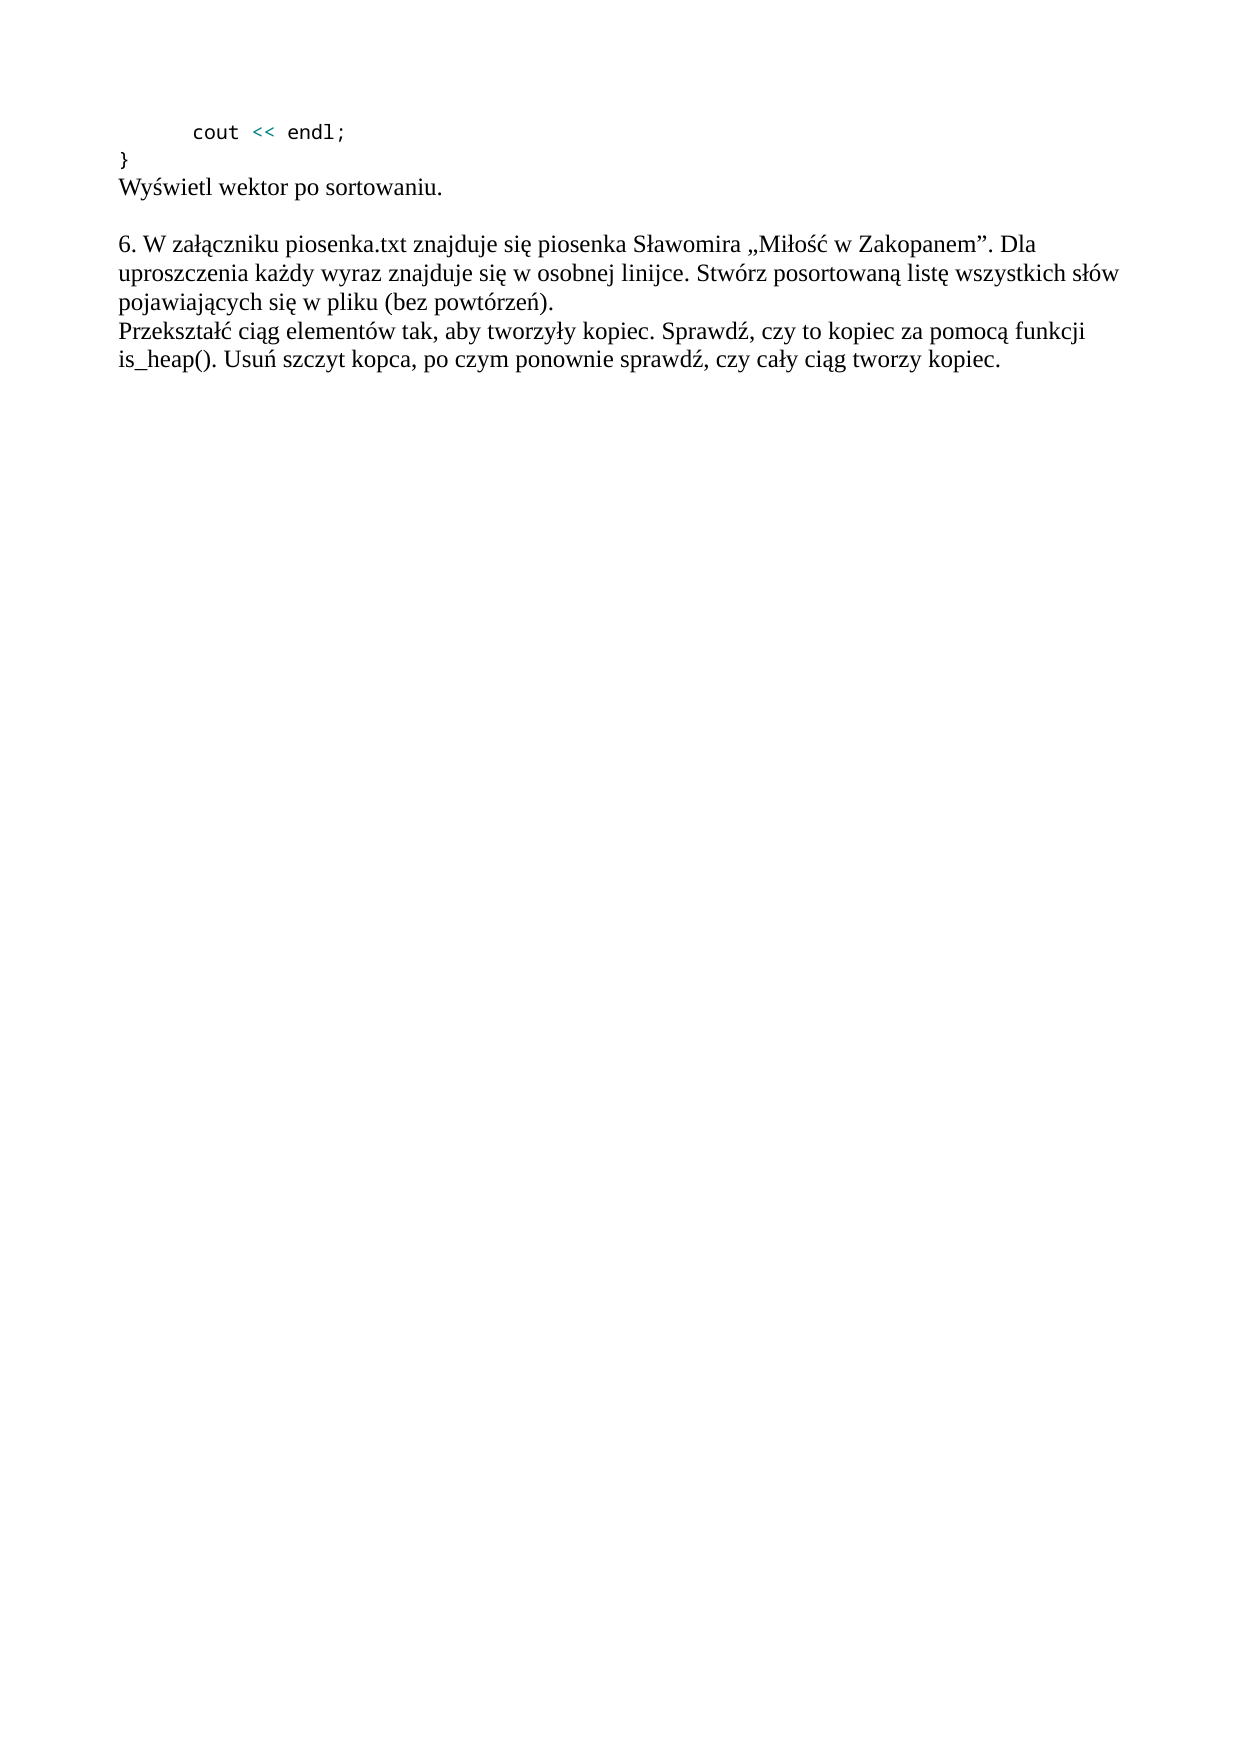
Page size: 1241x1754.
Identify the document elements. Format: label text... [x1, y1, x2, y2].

text is_heap(). Usuń szczyt kopca, po czym ponownie sprawdź, czy cały ciąg tworzy kopiec. [118, 344, 1122, 373]
text Przekształć ciąg elementów tak, aby tworzyły kopiec. Sprawdź, czy to kopiec za pomocą funkcji [118, 316, 1122, 344]
text cout << endl; [118, 118, 1122, 145]
text } [118, 145, 1122, 172]
text Wyświetl wektor po sortowaniu. [118, 172, 1122, 201]
text 6. W załączniku piosenka.txt znajduje się piosenka Sławomira „Miłość w Zakopanem”. Dla uproszczenia każdy wyraz znajduje się w osobnej linijce. Stwórz posortowaną listę wszystkich słów pojawiających się w pliku (bez powtórzeń). [118, 229, 1122, 316]
